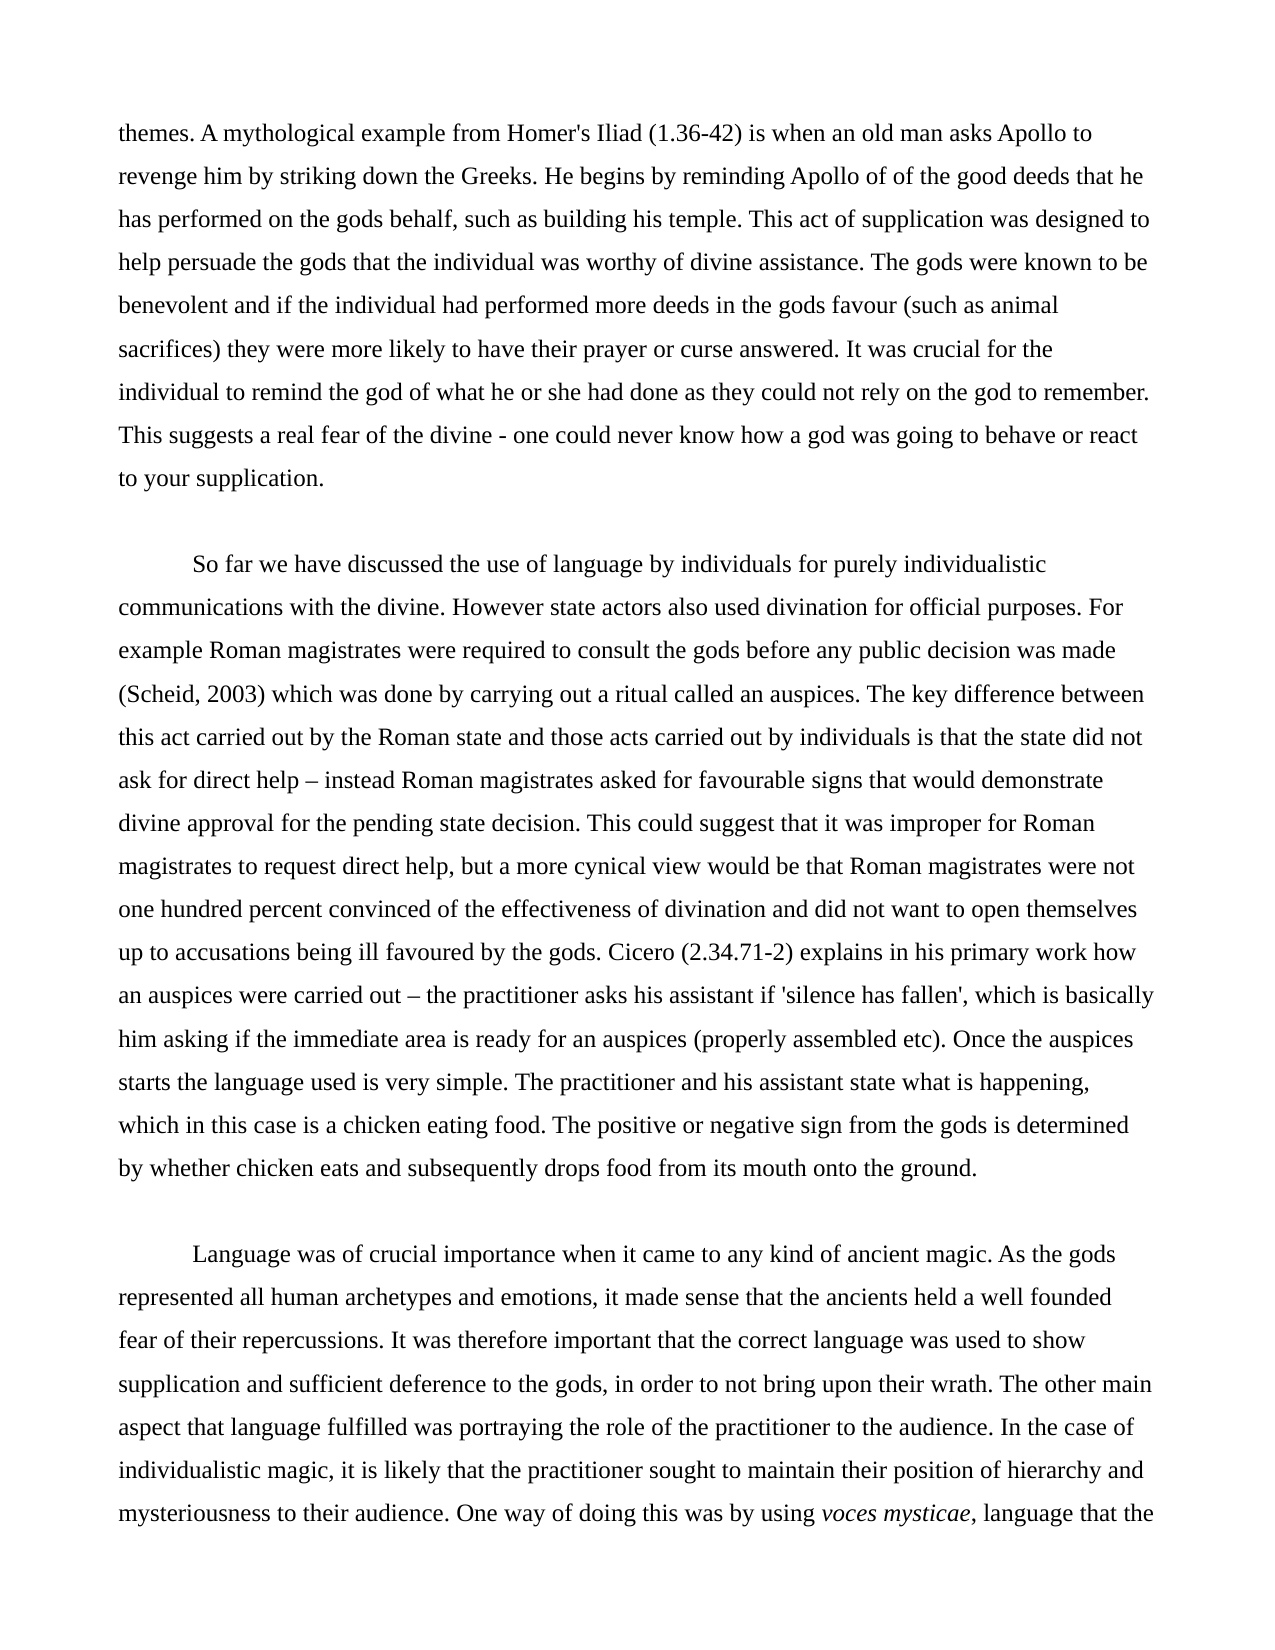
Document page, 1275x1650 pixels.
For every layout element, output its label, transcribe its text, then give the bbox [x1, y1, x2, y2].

text So far we have discussed the use of language by individuals for purely individualistic communications with the divine. However state actors also used divination for official purposes. For example Roman magistrates were required to consult the gods before any public decision was made (Scheid, 2003) which was done by carrying out a ritual called an auspices. The key difference between this act carried out by the Roman state and those acts carried out by individuals is that the state did not ask for direct help – instead Roman magistrates asked for favourable signs that would demonstrate divine approval for the pending state decision. This could suggest that it was improper for Roman magistrates to request direct help, but a more cynical view would be that Roman magistrates were not one hundred percent convinced of the effectiveness of divination and did not want to open themselves up to accusations being ill favoured by the gods. Cicero (2.34.71-2) explains in his primary work how an auspices were carried out – the practitioner asks his assistant if 'silence has fallen', which is basically him asking if the immediate area is ready for an auspices (properly assembled etc). Once the auspices starts the language used is very simple. The practitioner and his assistant state what is happening, which in this case is a chicken eating food. The positive or negative sign from the gods is determined by whether chicken eats and subsequently drops food from its mouth onto the ground. [118, 549, 1157, 1182]
text Language was of crucial importance when it came to any kind of ancient magic. As the gods represented all human archetypes and emotions, it made sense that the ancients held a well founded fear of their repercussions. It was therefore important that the correct language was used to show supplication and sufficient deference to the gods, in order to not bring upon their wrath. The other main aspect that language fulfilled was portraying the role of the practitioner to the audience. In the case of individualistic magic, it is likely that the practitioner sought to maintain their position of hierarchy and mysteriousness to their audience. One way of doing this was by using voces mysticae, language that the [118, 1239, 1157, 1527]
text themes. A mythological example from Homer's Iliad (1.36-42) is when an old man asks Apollo to revenge him by striking down the Greeks. He begins by reminding Apollo of of the good deeds that he has performed on the gods behalf, such as building his temple. This act of supplication was designed to help persuade the gods that the individual was worthy of divine assistance. The gods were known to be benevolent and if the individual had performed more deeds in the gods favour (such as animal sacrifices) they were more likely to have their prayer or curse answered. It was crucial for the individual to remind the god of what he or she had done as they could not rely on the god to remember. This suggests a real fear of the divine - one could never know how a god was going to behave or react to your supplication. [118, 118, 1157, 492]
